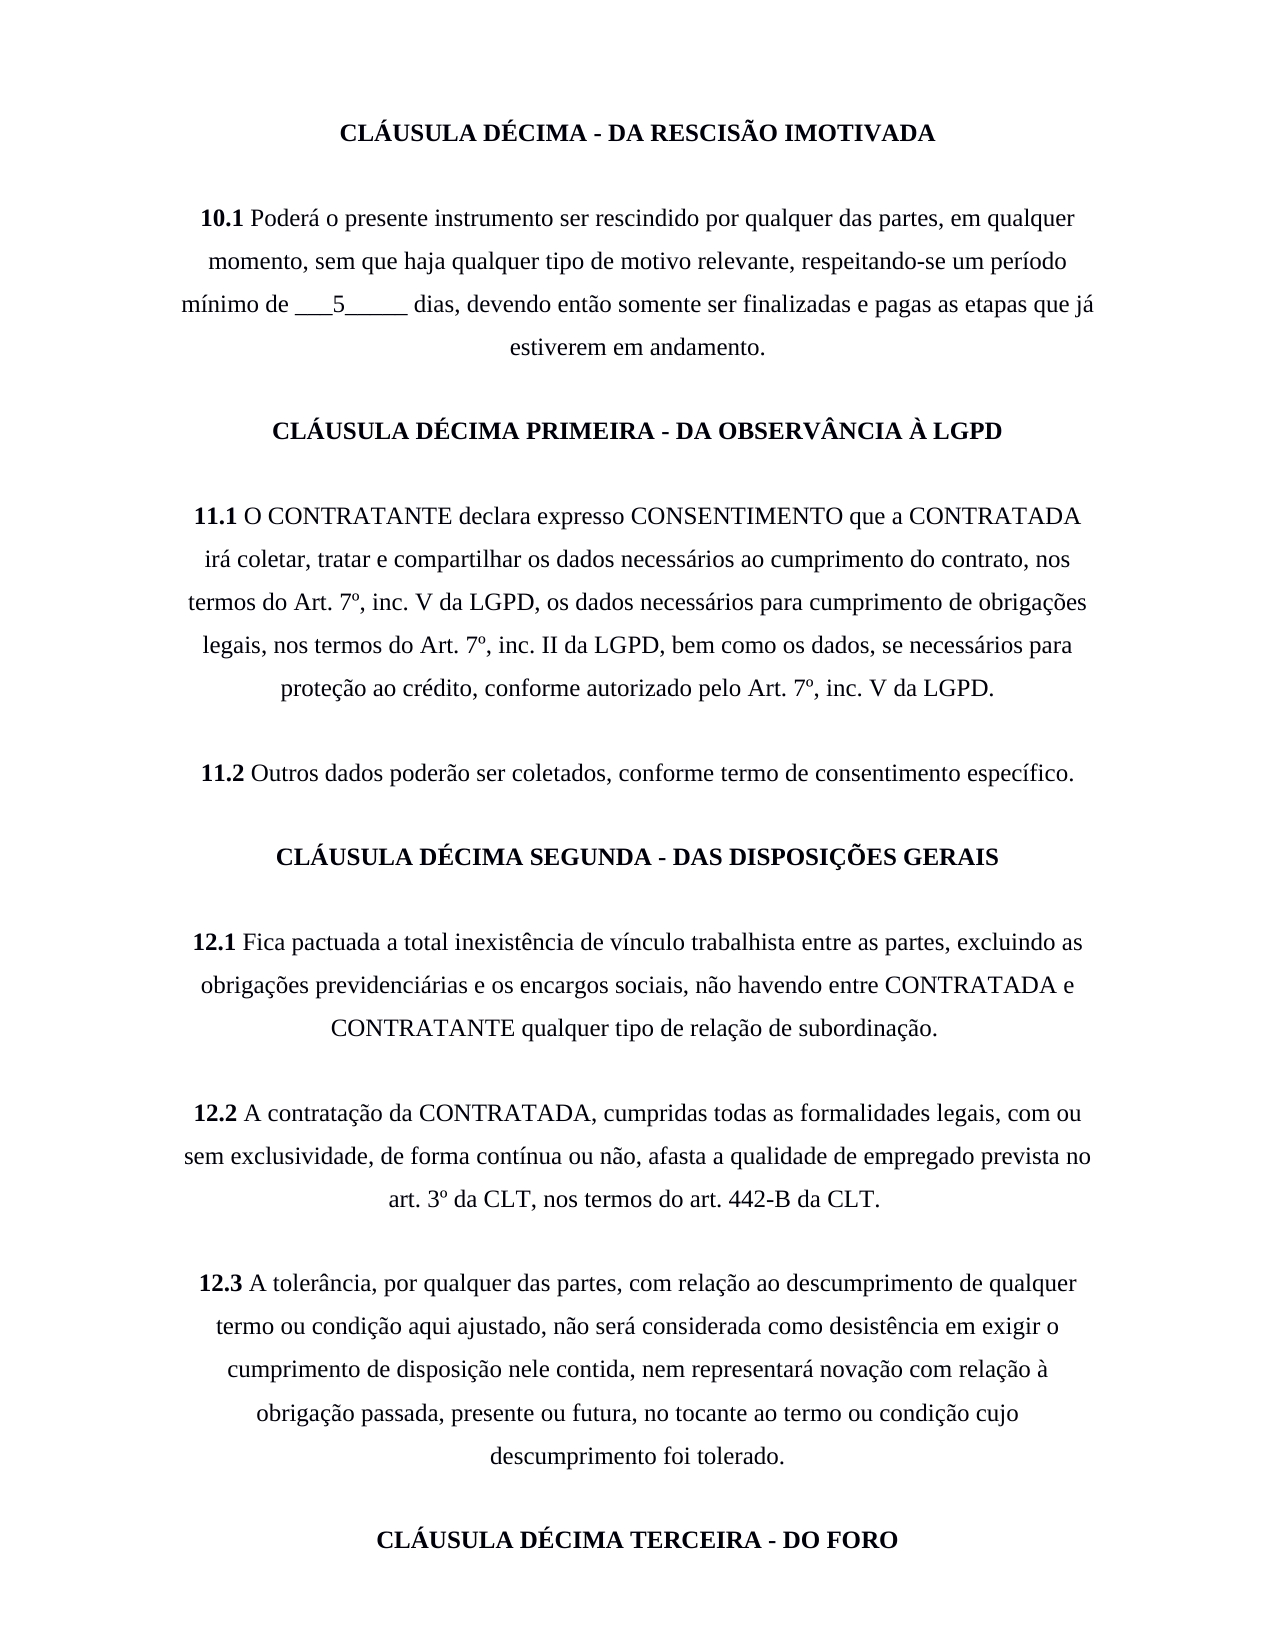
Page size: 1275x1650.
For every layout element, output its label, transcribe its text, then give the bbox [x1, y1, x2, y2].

text CLÁUSULA DÉCIMA PRIMEIRA - DA OBSERVÂNCIA À LGPD [177, 416, 1098, 445]
text 11.1 O CONTRATANTE declara expresso CONSENTIMENTO que a CONTRATADA irá coletar, tratar e compartilhar os dados necessários ao cumprimento do contrato, nos termos do Art. 7º, inc. V da LGPD, os dados necessários para cumprimento de obrigações legais, nos termos do Art. 7º, inc. II da LGPD, bem como os dados, se necessários para proteção ao crédito, conforme autorizado pelo Art. 7º, inc. V da LGPD. [177, 501, 1098, 702]
text 12.2 A contratação da CONTRATADA, cumpridas todas as formalidades legais, com ou sem exclusividade, de forma contínua ou não, afasta a qualidade de empregado prevista no art. 3º da CLT, nos termos do art. 442-B da CLT. [177, 1098, 1098, 1213]
text CLÁUSULA DÉCIMA TERCEIRA - DO FORO [177, 1525, 1098, 1554]
text CLÁUSULA DÉCIMA SEGUNDA - DAS DISPOSIÇÕES GERAIS [177, 842, 1098, 871]
text 11.2 Outros dados poderão ser coletados, conforme termo de consentimento específico. [177, 758, 1098, 787]
text 12.1 Fica pactuada a total inexistência de vínculo trabalhista entre as partes, excluindo as obrigações previdenciárias e os encargos sociais, não havendo entre CONTRATADA e CONTRATANTE qualquer tipo de relação de subordinação. [177, 927, 1098, 1042]
text 10.1 Poderá o presente instrumento ser rescindido por qualquer das partes, em qualquer momento, sem que haja qualquer tipo de motivo relevante, respeitando-se um período mínimo de ___5_____ dias, devendo então somente ser finalizadas e pagas as etapas que já estiverem em andamento. [177, 203, 1098, 361]
text 12.3 A tolerância, por qualquer das partes, com relação ao descumprimento de qualquer termo ou condição aqui ajustado, não será considerada como desistência em exigir o cumprimento de disposição nele contida, nem representará novação com relação à obrigação passada, presente ou futura, no tocante ao termo ou condição cujo descumprimento foi tolerado. [177, 1268, 1098, 1469]
text CLÁUSULA DÉCIMA - DA RESCISÃO IMOTIVADA [177, 118, 1098, 147]
